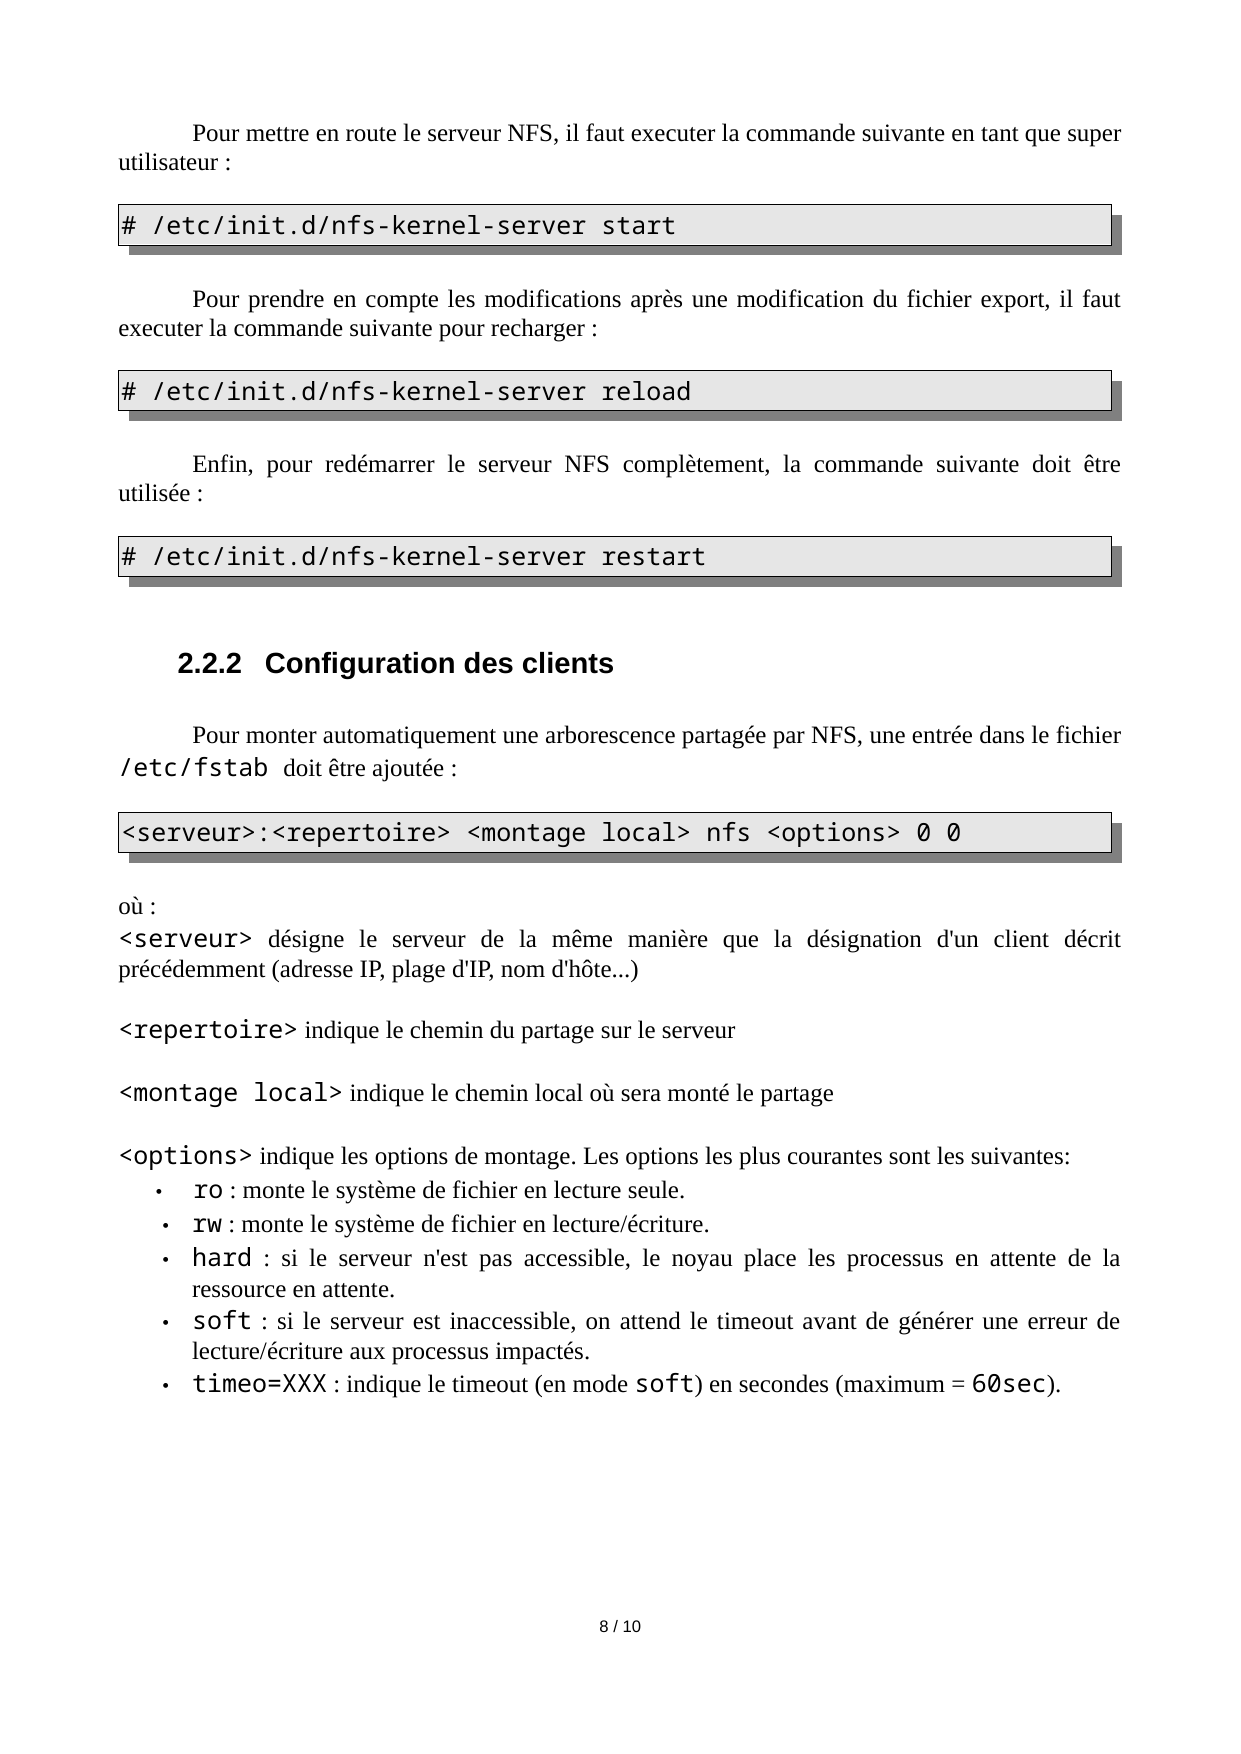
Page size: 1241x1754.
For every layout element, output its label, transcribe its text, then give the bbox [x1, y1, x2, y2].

subtitle Configuration des clients [177, 646, 1122, 679]
text Pour monter automatiquement une arborescence partagée par NFS, une entrée dans le fichier /etc/fstab doit être ajoutée : [118, 720, 1122, 783]
text <serveur>:<repertoire> <montage local> nfs <options> 0 0 [119, 813, 1111, 852]
text <serveur> désigne le serveur de la même manière que la désignation d'un client décrit précédemment (adresse IP, plage d'IP, nom d'hôte...) [118, 920, 1122, 983]
list ro : monte le système de fichier en lecture seule. [156, 1171, 1122, 1206]
text # /etc/init.d/nfs-kernel-server start [119, 205, 1111, 244]
text où : [118, 891, 1122, 920]
text <repertoire> indique le chemin du partage sur le serveur [118, 1012, 1122, 1046]
text # /etc/init.d/nfs-kernel-server restart [119, 537, 1111, 576]
text # /etc/init.d/nfs-kernel-server reload [119, 371, 1111, 410]
list hard : si le serveur n'est pas accessible, le noyau place les processus en attente de la ressource en attente. [162, 1239, 1122, 1302]
list rw : monte le système de fichier en lecture/écriture. [162, 1206, 1122, 1239]
text <montage local> indique le chemin local où sera monté le partage [118, 1074, 1122, 1109]
text <options> indique les options de montage. Les options les plus courantes sont les suivantes: [118, 1137, 1122, 1171]
text Enfin, pour redémarrer le serveur NFS complètement, la commande suivante doit être utilisée : [118, 449, 1122, 507]
list soft : si le serveur est inaccessible, on attend le timeout avant de générer une erreur de lecture/écriture aux processus impactés. [162, 1302, 1122, 1365]
text Pour prendre en compte les modifications après une modification du fichier export, il faut executer la commande suivante pour recharger : [118, 284, 1122, 341]
text Pour mettre en route le serveur NFS, il faut executer la commande suivante en tant que super utilisateur : [118, 118, 1122, 176]
list timeo=XXX : indique le timeout (en mode soft) en secondes (maximum = 60sec). [162, 1365, 1122, 1399]
